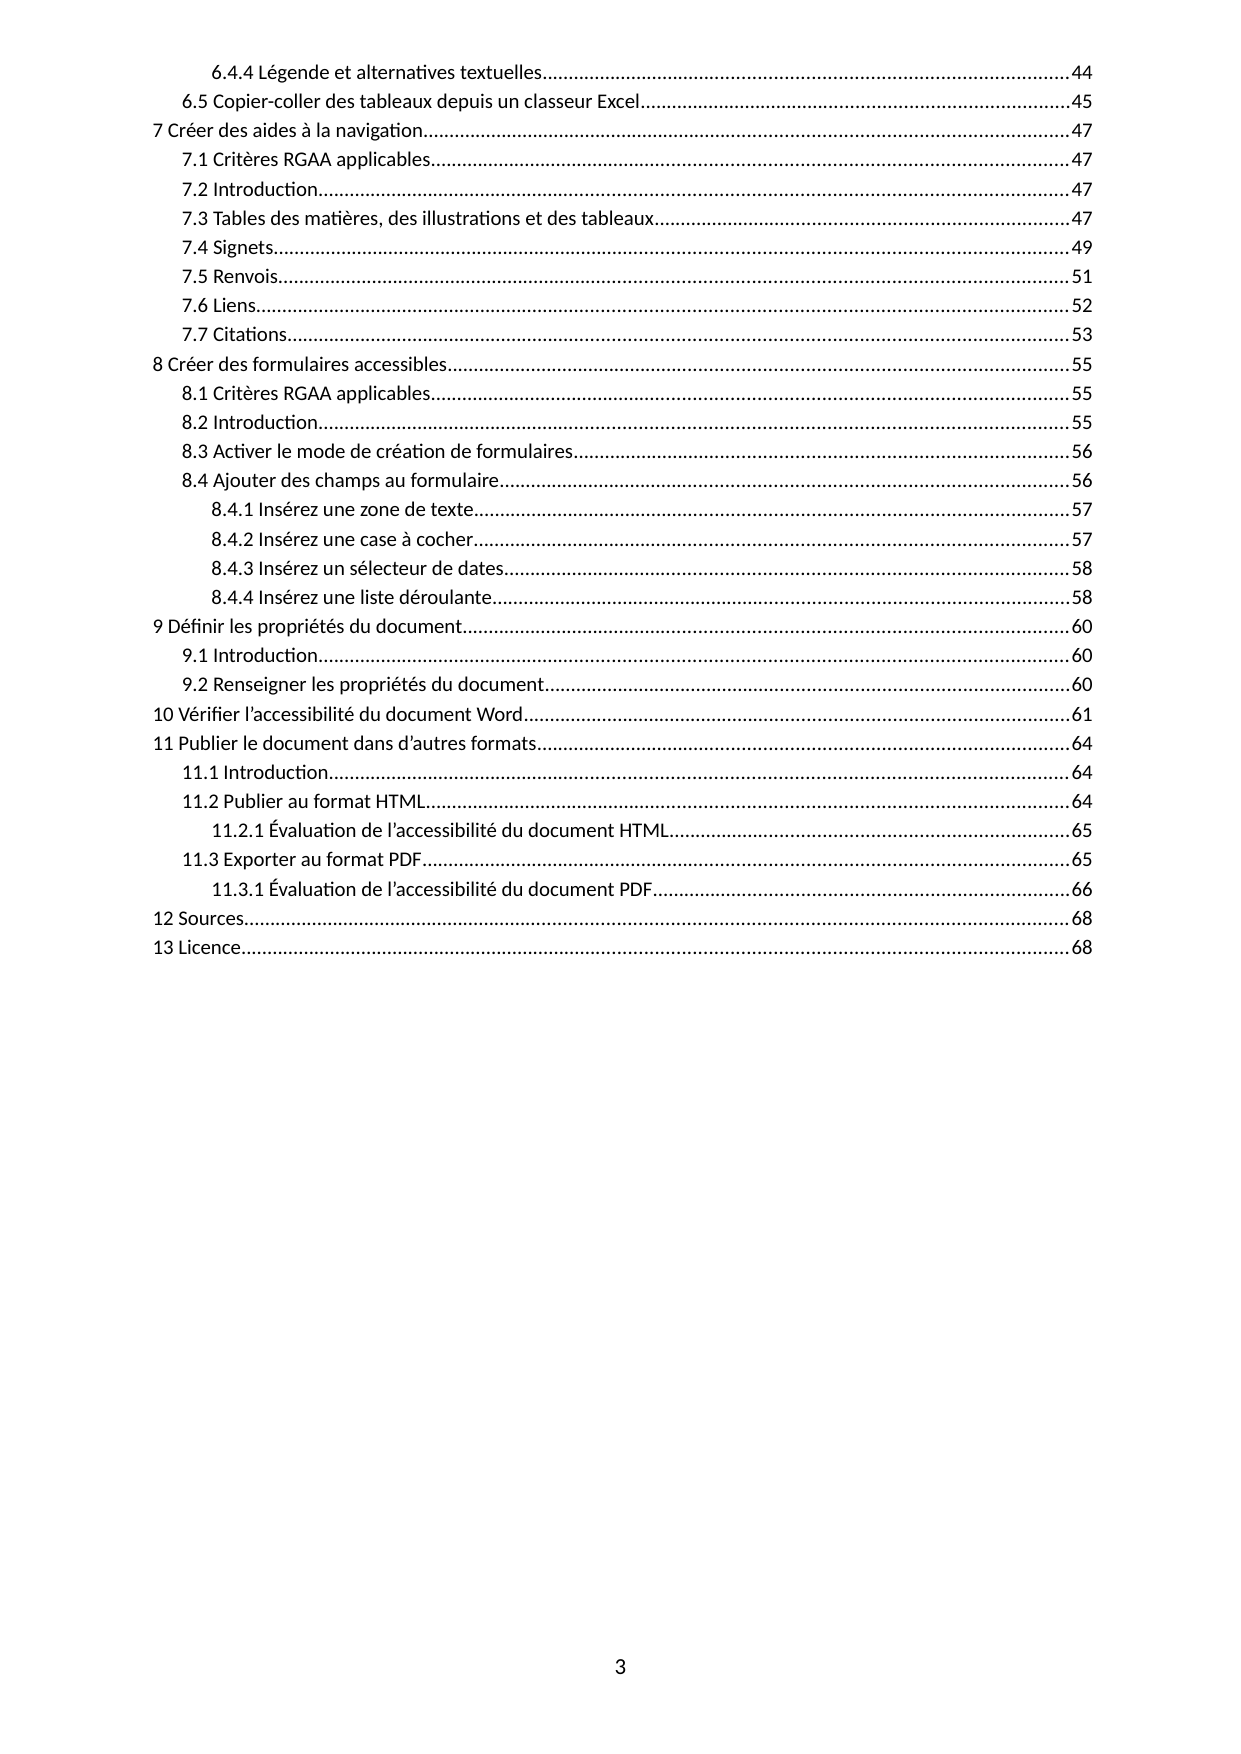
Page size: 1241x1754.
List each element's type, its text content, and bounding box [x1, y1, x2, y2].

text 13 Licence 68 [148, 934, 1093, 959]
text 8.4 Ajouter des champs au formulaire 56 [177, 467, 1093, 493]
text 9.1 Introduction 60 [177, 642, 1093, 668]
text 11.3 Exporter au format PDF 65 [177, 847, 1093, 872]
text 7.7 Citations 53 [177, 322, 1093, 347]
text 8.1 Critères RGAA applicables 55 [177, 380, 1093, 405]
text 8.2 Introduction 55 [177, 409, 1093, 434]
text 11.3.1 Évaluation de l’accessibilité du document PDF 66 [207, 876, 1093, 901]
text 7.5 Renvois 51 [177, 263, 1093, 289]
text 9.2 Renseigner les propriétés du document 60 [177, 672, 1093, 697]
text 7 Créer des aides à la navigation 47 [148, 117, 1093, 143]
text 7.3 Tables des matières, des illustrations et des tableaux 47 [177, 205, 1093, 230]
text 7.1 Critères RGAA applicables 47 [177, 147, 1093, 172]
text 11.1 Introduction 64 [177, 759, 1093, 784]
text 8.4.1 Insérez une zone de texte 57 [207, 497, 1093, 522]
text 12 Sources 68 [148, 905, 1093, 930]
text 11.2.1 Évaluation de l’accessibilité du document HTML 65 [207, 817, 1093, 843]
text 11 Publier le document dans d’autres formats 64 [148, 730, 1093, 755]
text 8.4.4 Insérez une liste déroulante 58 [207, 584, 1093, 609]
text 6.4.4 Légende et alternatives textuelles 44 [207, 59, 1093, 84]
text 9 Définir les propriétés du document 60 [148, 613, 1093, 639]
text 8.4.2 Insérez une case à cocher 57 [207, 526, 1093, 551]
text 11.2 Publier au format HTML 64 [177, 788, 1093, 814]
text 6.5 Copier-coller des tableaux depuis un classeur Excel 45 [177, 88, 1093, 114]
text 7.6 Liens 52 [177, 292, 1093, 318]
text 8.4.3 Insérez un sélecteur de dates 58 [207, 555, 1093, 580]
text 8 Créer des formulaires accessibles 55 [148, 351, 1093, 376]
text 7.2 Introduction 47 [177, 176, 1093, 201]
text 7.4 Signets 49 [177, 234, 1093, 259]
text 10 Vérifier l’accessibilité du document Word 61 [148, 701, 1093, 726]
text 8.3 Activer le mode de création de formulaires 56 [177, 438, 1093, 464]
